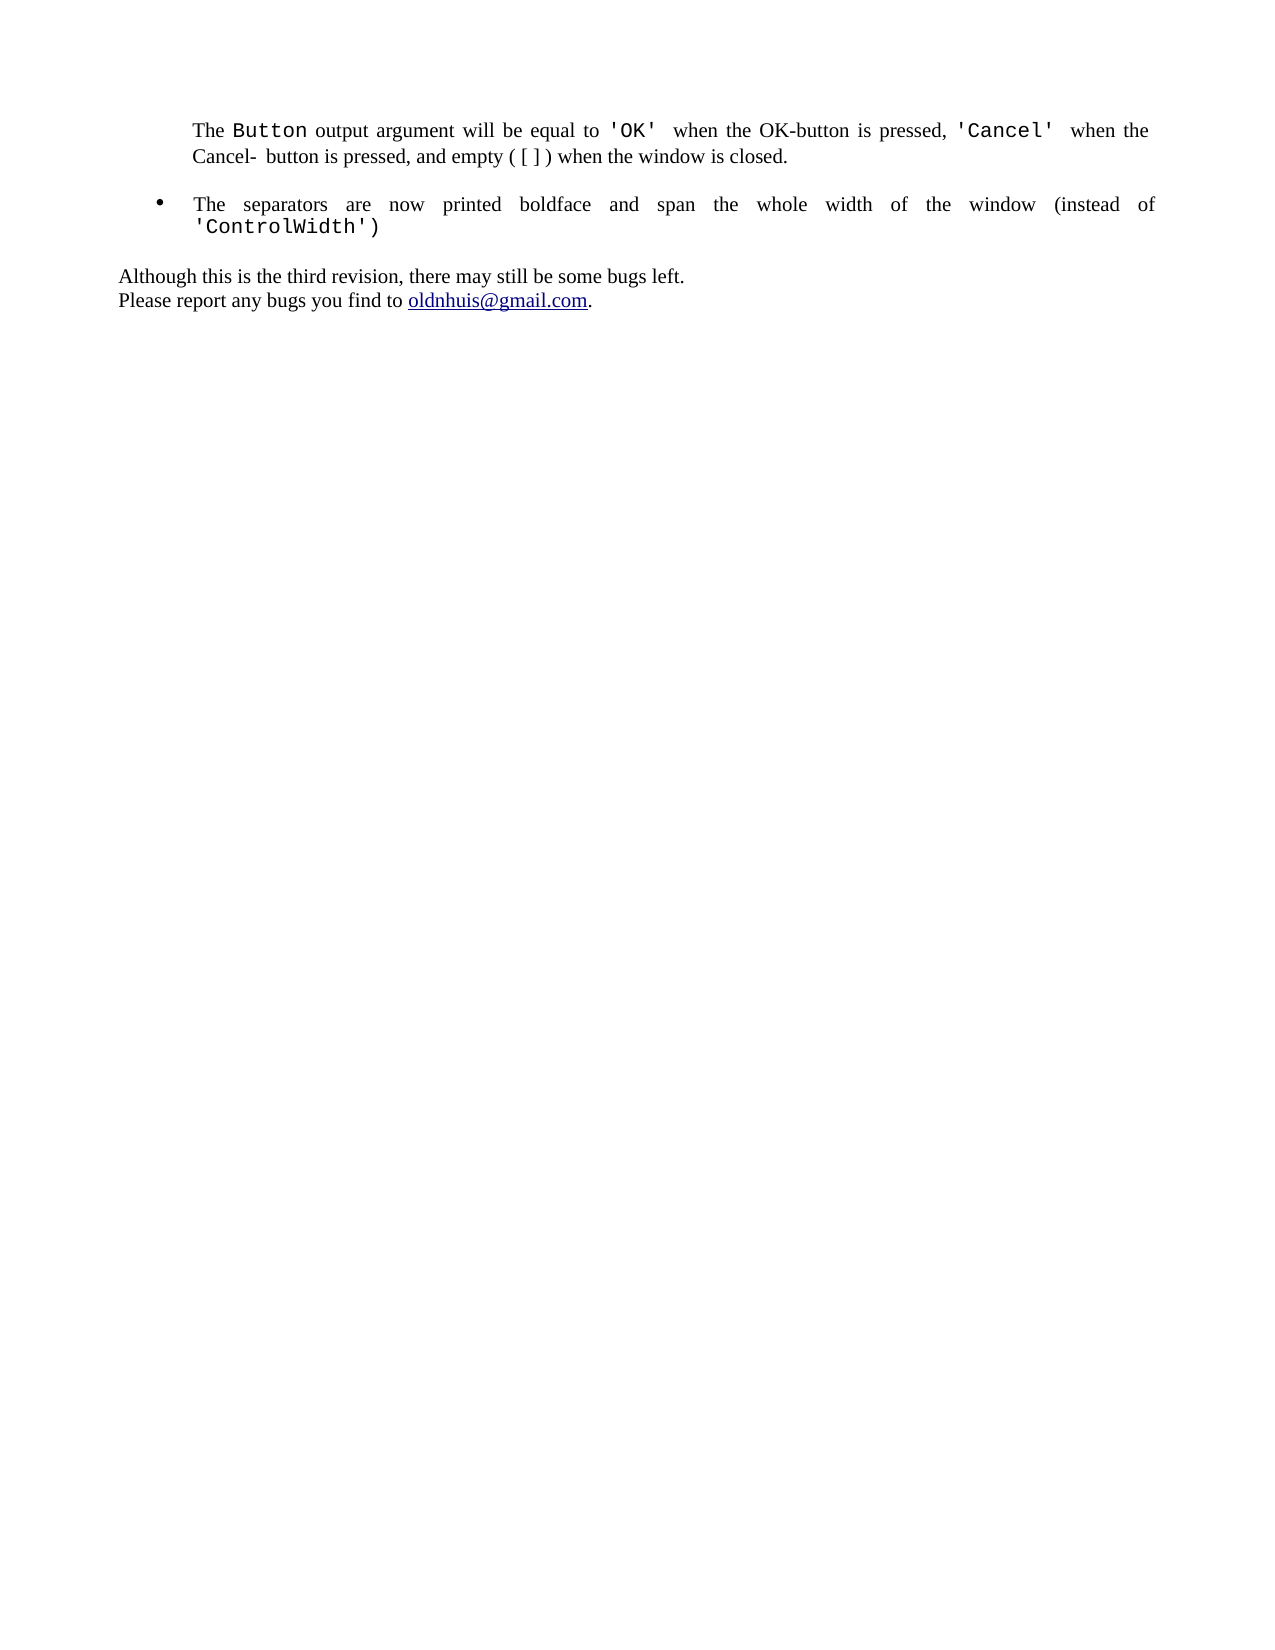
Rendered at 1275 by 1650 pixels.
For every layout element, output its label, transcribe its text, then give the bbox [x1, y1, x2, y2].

text The Button output argument will be equal to 'OK' when the OK-button is pressed, 'Cancel' when the Cancel- button is pressed, and empty ( [ ] ) when the window is closed. [118, 118, 1157, 168]
text Although this is the third revision, there may still be some bugs left. [118, 264, 1157, 288]
text Please report any bugs you find to oldnhuis@gmail.com. [118, 288, 1157, 312]
list The separators are now printed boldface and span the whole width of the window (instead of 'ControlWidth') [156, 192, 1157, 240]
